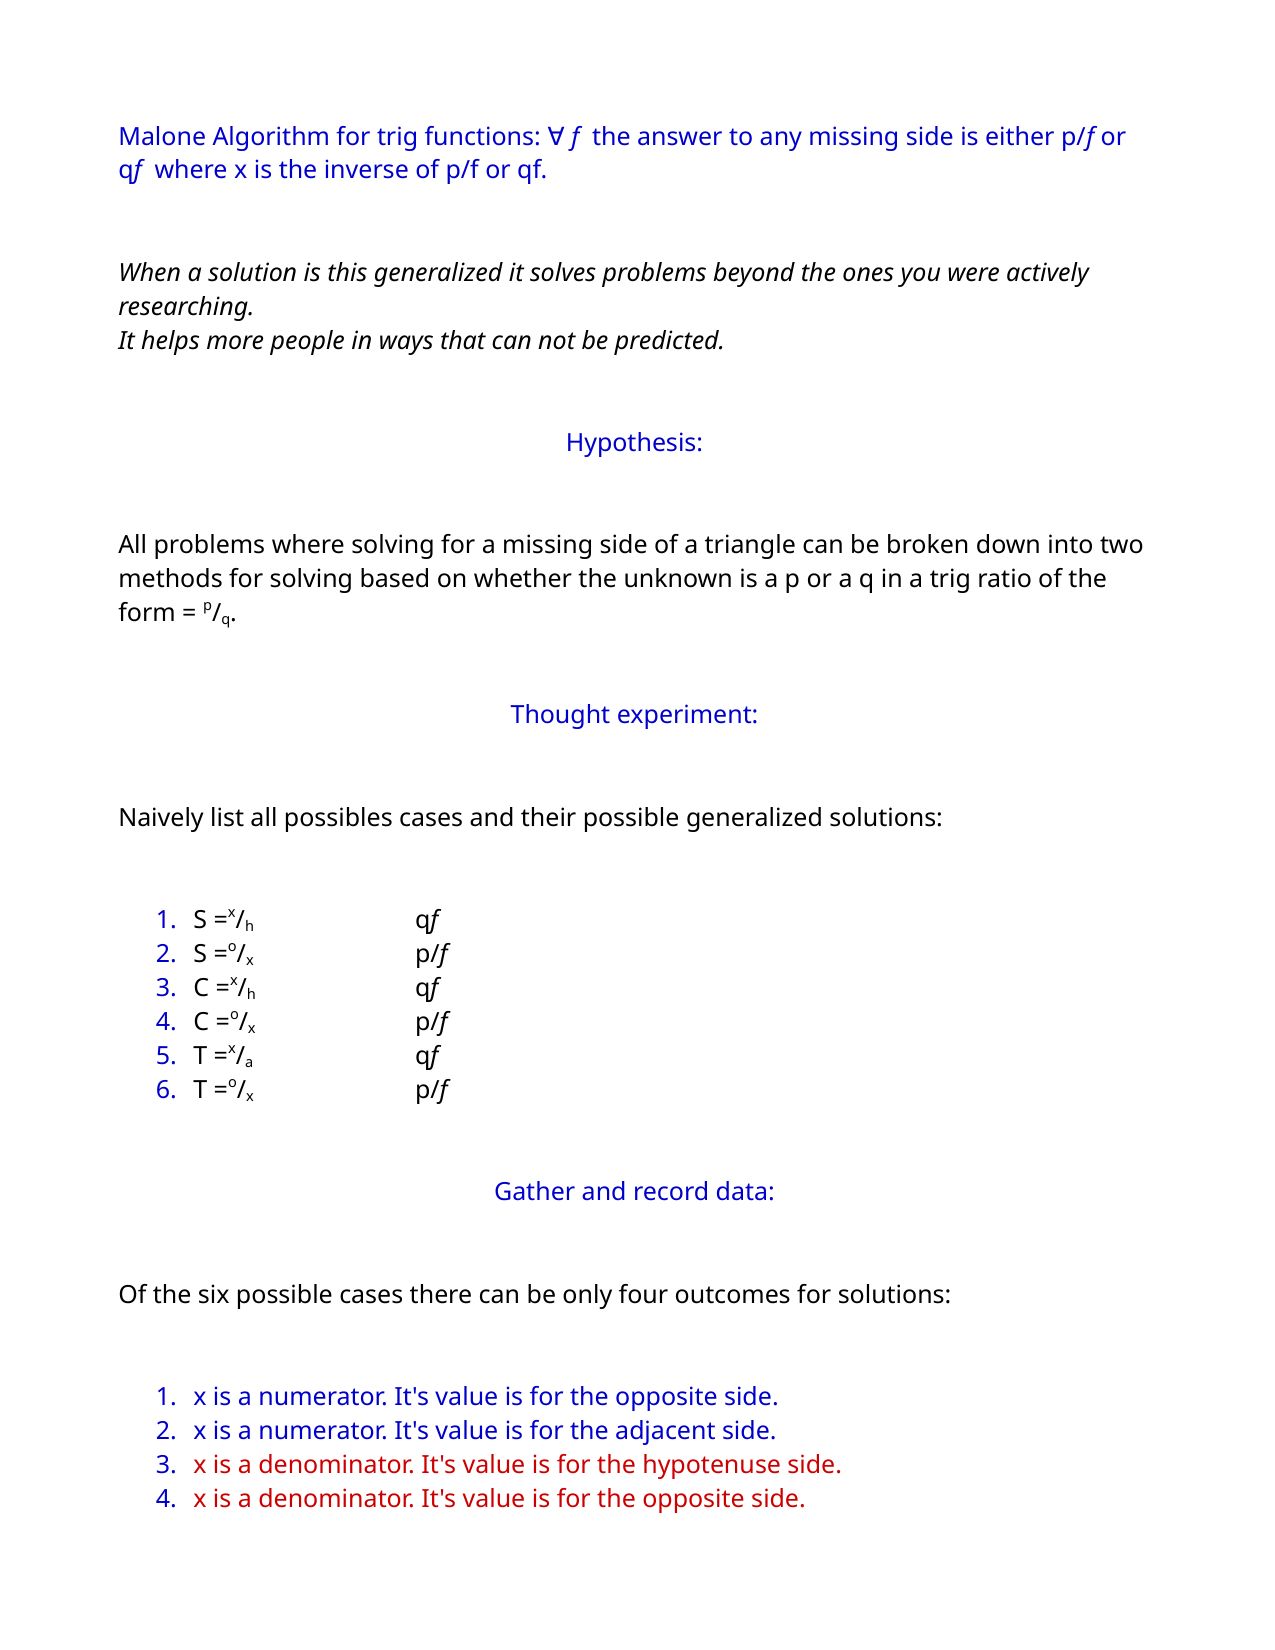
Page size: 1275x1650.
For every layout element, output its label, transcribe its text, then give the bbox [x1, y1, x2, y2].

text Of the six possible cases there can be only four outcomes for solutions: [118, 1276, 1157, 1310]
list x is a numerator. It's value is for the adjacent side. [156, 1412, 1157, 1447]
text Malone Algorithm for trig functions: ∀ f the answer to any missing side is either p/f or qf where x is the inverse of p/f or qf. [118, 118, 1157, 186]
text Naively list all possibles cases and their possible generalized solutions: [118, 799, 1157, 833]
list x is a numerator. It's value is for the opposite side. [156, 1378, 1157, 1412]
text All problems where solving for a missing side of a triangle can be broken down into two methods for solving based on whether the unknown is a p or a q in a trig ratio of the form = p/q. [118, 527, 1157, 629]
list x is a denominator. It's value is for the opposite side. [156, 1481, 1157, 1515]
text Gather and record data: [118, 1174, 1157, 1208]
list S =x/h qf [156, 902, 1157, 936]
text It helps more people in ways that can not be predicted. [118, 322, 1157, 357]
list S =o/x p/f [156, 936, 1157, 970]
list C =x/h qf [156, 970, 1157, 1004]
list C =o/x p/f [156, 1004, 1157, 1038]
text Hypothesis: [118, 425, 1157, 459]
text When a solution is this generalized it solves problems beyond the ones you were actively researching. [118, 254, 1157, 322]
list x is a denominator. It's value is for the hypotenuse side. [156, 1447, 1157, 1481]
list T =o/x p/f [156, 1072, 1157, 1106]
text Thought experiment: [118, 697, 1157, 731]
list T =x/a qf [156, 1038, 1157, 1072]
